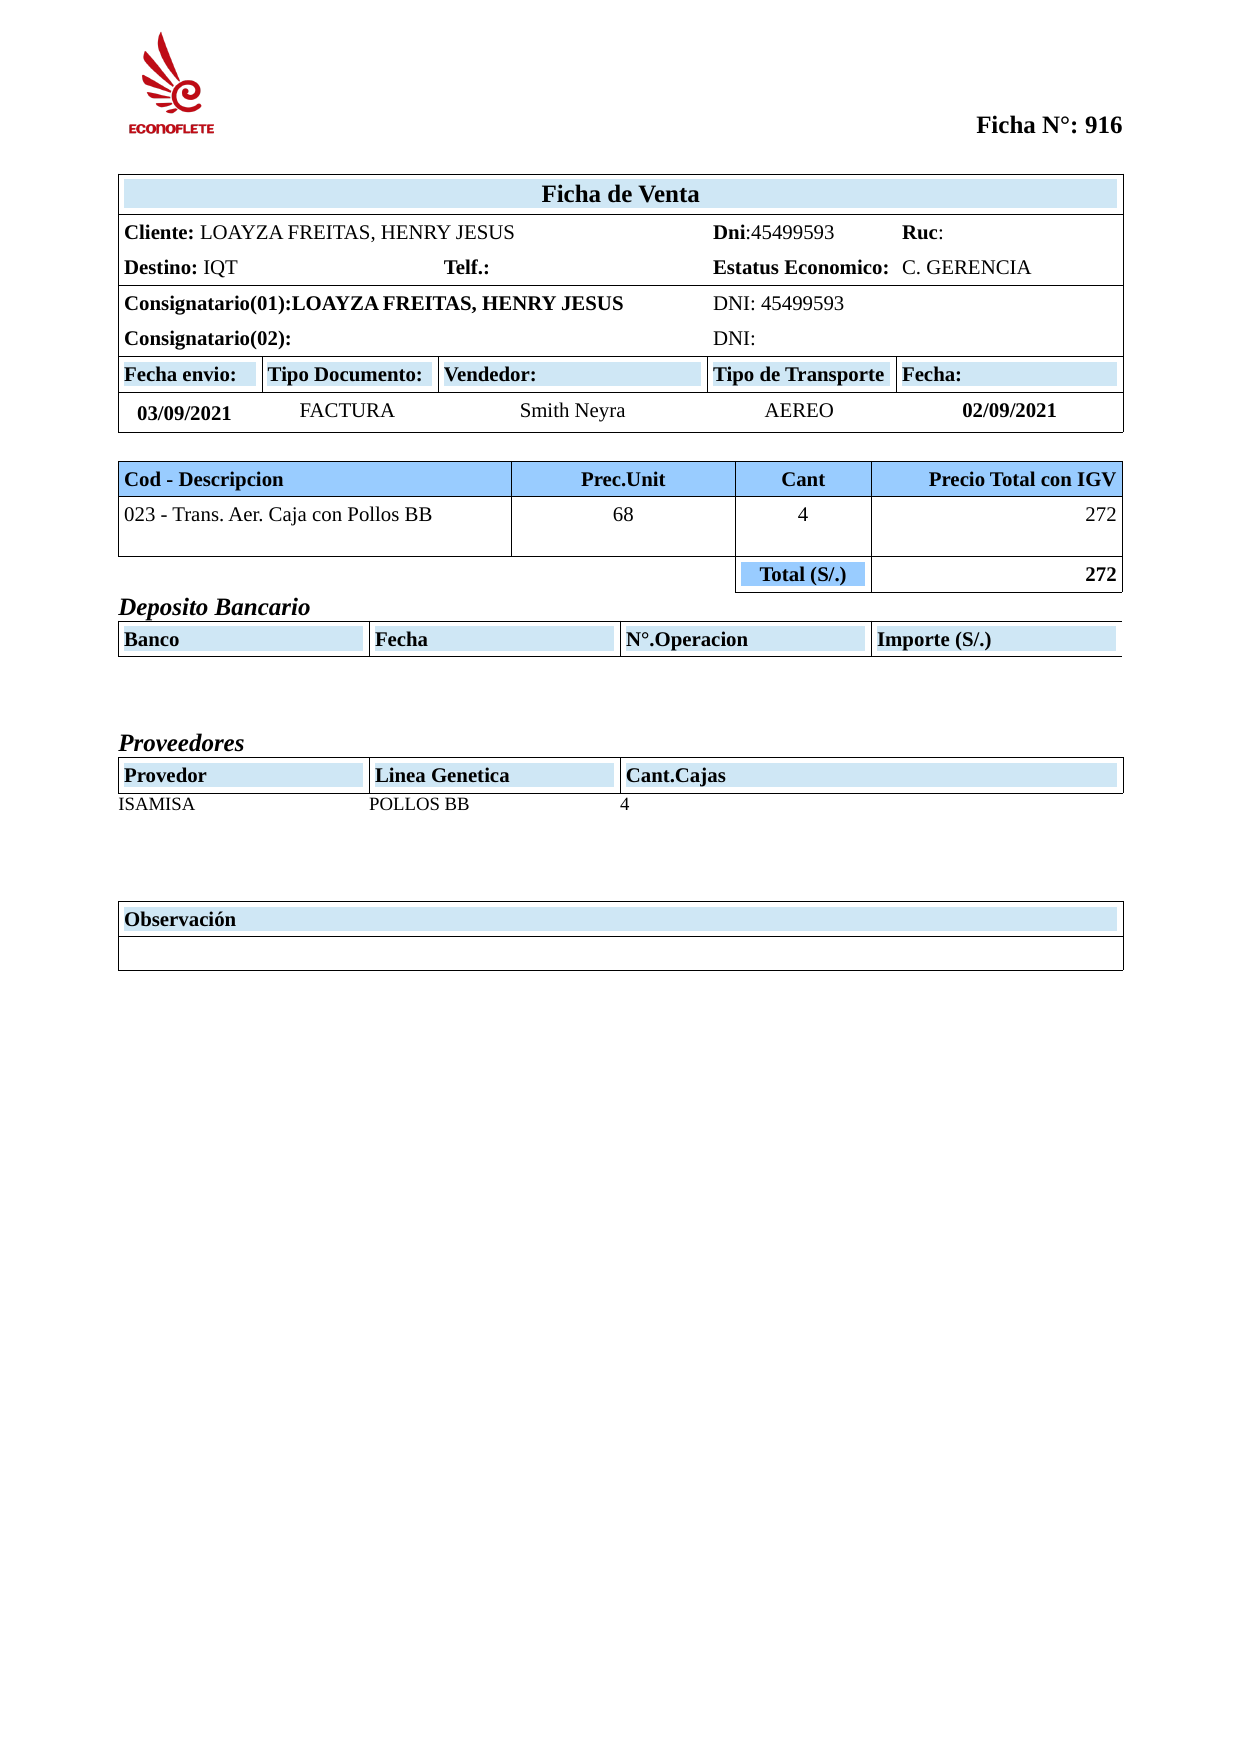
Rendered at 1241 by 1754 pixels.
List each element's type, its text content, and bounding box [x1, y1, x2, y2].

table_cell Destino: IQT [119, 249, 438, 285]
table_cell 272 [872, 557, 1122, 592]
table_header Precio Total con IGV [872, 462, 1122, 496]
table_cell [369, 879, 620, 901]
table_cell Estatus Economico: [707, 249, 896, 285]
table_cell 272 [872, 497, 1122, 556]
table_cell Ruc: [896, 215, 1123, 249]
table_cell Total (S/.) [736, 557, 871, 592]
table_cell Consignatario(02): [119, 321, 707, 356]
table_cell 4 [736, 497, 871, 556]
table_header Observación [119, 902, 1123, 936]
table_cell AEREO [707, 393, 896, 432]
table_cell [118, 858, 369, 879]
table_cell [871, 705, 1122, 728]
table_header Banco [119, 622, 369, 656]
table_cell [369, 815, 620, 836]
table_cell [620, 657, 871, 680]
table_cell [620, 858, 1123, 879]
table_header Provedor [119, 758, 369, 793]
table_cell Tipo de Transporte [708, 357, 896, 392]
picture [118, 31, 225, 134]
table_cell 023 - Trans. Aer. Caja con Pollos BB [119, 497, 511, 556]
table_header Cant.Cajas [621, 758, 1123, 793]
table_cell [620, 705, 871, 728]
table_cell [620, 879, 1123, 901]
table_header Ficha de Venta [119, 175, 1123, 214]
table_cell [620, 815, 1123, 836]
table_cell C. GERENCIA [896, 249, 1123, 285]
table_header Fecha [370, 622, 620, 656]
text Proveedores [118, 728, 1122, 757]
table_cell [118, 705, 369, 728]
table_header Linea Genetica [370, 758, 620, 793]
table_header Prec.Unit [512, 462, 735, 496]
table_cell 68 [512, 497, 735, 556]
table_cell [369, 680, 620, 704]
table_cell DNI: 45499593 [707, 286, 1123, 321]
table_cell POLLOS BB [369, 794, 620, 814]
table_cell [118, 836, 369, 858]
table_header Cod - Descripcion [119, 462, 511, 496]
table_cell [369, 705, 620, 728]
table_cell [118, 879, 369, 901]
table_cell [119, 937, 1123, 969]
table_header Cant [736, 462, 871, 496]
table_cell Smith Neyra [438, 393, 707, 432]
table_cell [871, 680, 1122, 704]
table_header Importe (S/.) [872, 622, 1122, 656]
table_cell Telf.: [438, 249, 707, 285]
table_cell Fecha envio: [119, 357, 262, 392]
table_cell [118, 557, 511, 592]
table_cell Fecha: [897, 357, 1123, 392]
table_cell [620, 680, 871, 704]
table_cell [118, 815, 369, 836]
text Deposito Bancario [118, 592, 1122, 621]
table_cell [369, 836, 620, 858]
table_cell Dni:45499593 [707, 215, 896, 249]
table_cell Consignatario(01):LOAYZA FREITAS, HENRY JESUS [119, 286, 707, 321]
table_cell FACTURA [262, 393, 438, 432]
table_cell [118, 657, 369, 680]
table_cell [620, 836, 1123, 858]
table_cell 03/09/2021 [119, 393, 262, 432]
table_header N°.Operacion [621, 622, 871, 656]
table_cell [511, 557, 735, 592]
table_cell ISAMISA [118, 794, 369, 814]
table_cell 4 [620, 794, 1123, 814]
table_cell DNI: [707, 321, 1123, 356]
table_cell Cliente: LOAYZA FREITAS, HENRY JESUS [119, 215, 707, 249]
table_cell Vendedor: [439, 357, 707, 392]
table_cell Tipo Documento: [263, 357, 438, 392]
table_cell 02/09/2021 [896, 393, 1123, 432]
table_cell [369, 858, 620, 879]
table_cell [369, 657, 620, 680]
table_cell [118, 680, 369, 704]
table_cell [871, 657, 1122, 680]
